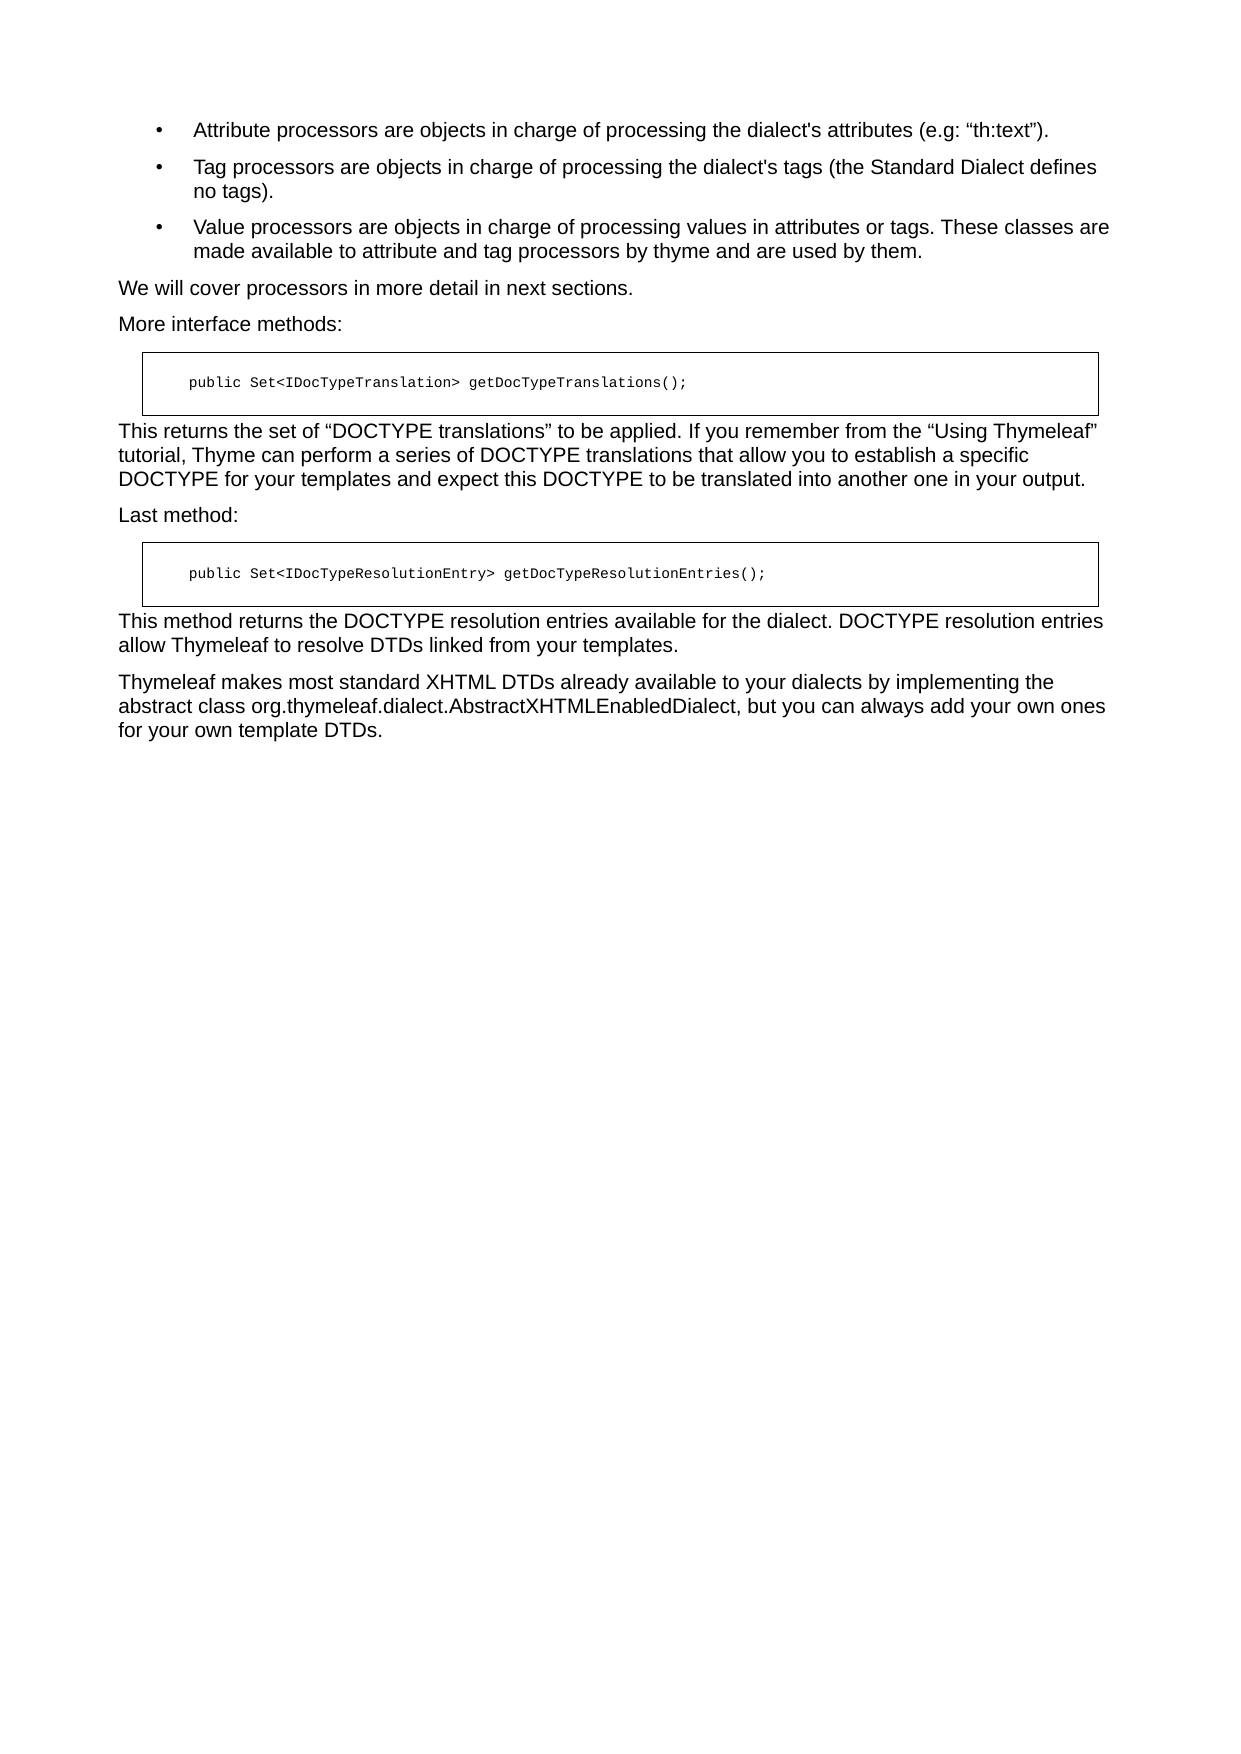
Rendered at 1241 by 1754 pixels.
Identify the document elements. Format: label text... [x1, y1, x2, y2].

list Attribute processors are objects in charge of processing the dialect's attributes (e.g: “th:text”). [156, 118, 1122, 142]
text This method returns the DOCTYPE resolution entries available for the dialect. DOCTYPE resolution entries allow Thymeleaf to resolve DTDs linked from your templates. [118, 609, 1122, 657]
text public Set<IDocTypeResolutionEntry> getDocTypeResolutionEntries(); [143, 543, 1098, 606]
list Value processors are objects in charge of processing values in attributes or tags. These classes are made available to attribute and tag processors by thyme and are used by them. [156, 215, 1122, 263]
text Last method: [118, 503, 1122, 527]
list Tag processors are objects in charge of processing the dialect's tags (the Standard Dialect defines no tags). [156, 155, 1122, 203]
text public Set<IDocTypeTranslation> getDocTypeTranslations(); [143, 353, 1098, 415]
text Thymeleaf makes most standard XHTML DTDs already available to your dialects by implementing the abstract class org.thymeleaf.dialect.AbstractXHTMLEnabledDialect, but you can always add your own ones for your own template DTDs. [118, 670, 1122, 742]
text We will cover processors in more detail in next sections. [118, 276, 1122, 300]
text More interface methods: [118, 312, 1122, 336]
text This returns the set of “DOCTYPE translations” to be applied. If you remember from the “Using Thymeleaf” tutorial, Thyme can perform a series of DOCTYPE translations that allow you to establish a specific DOCTYPE for your templates and expect this DOCTYPE to be translated into another one in your output. [118, 418, 1122, 490]
